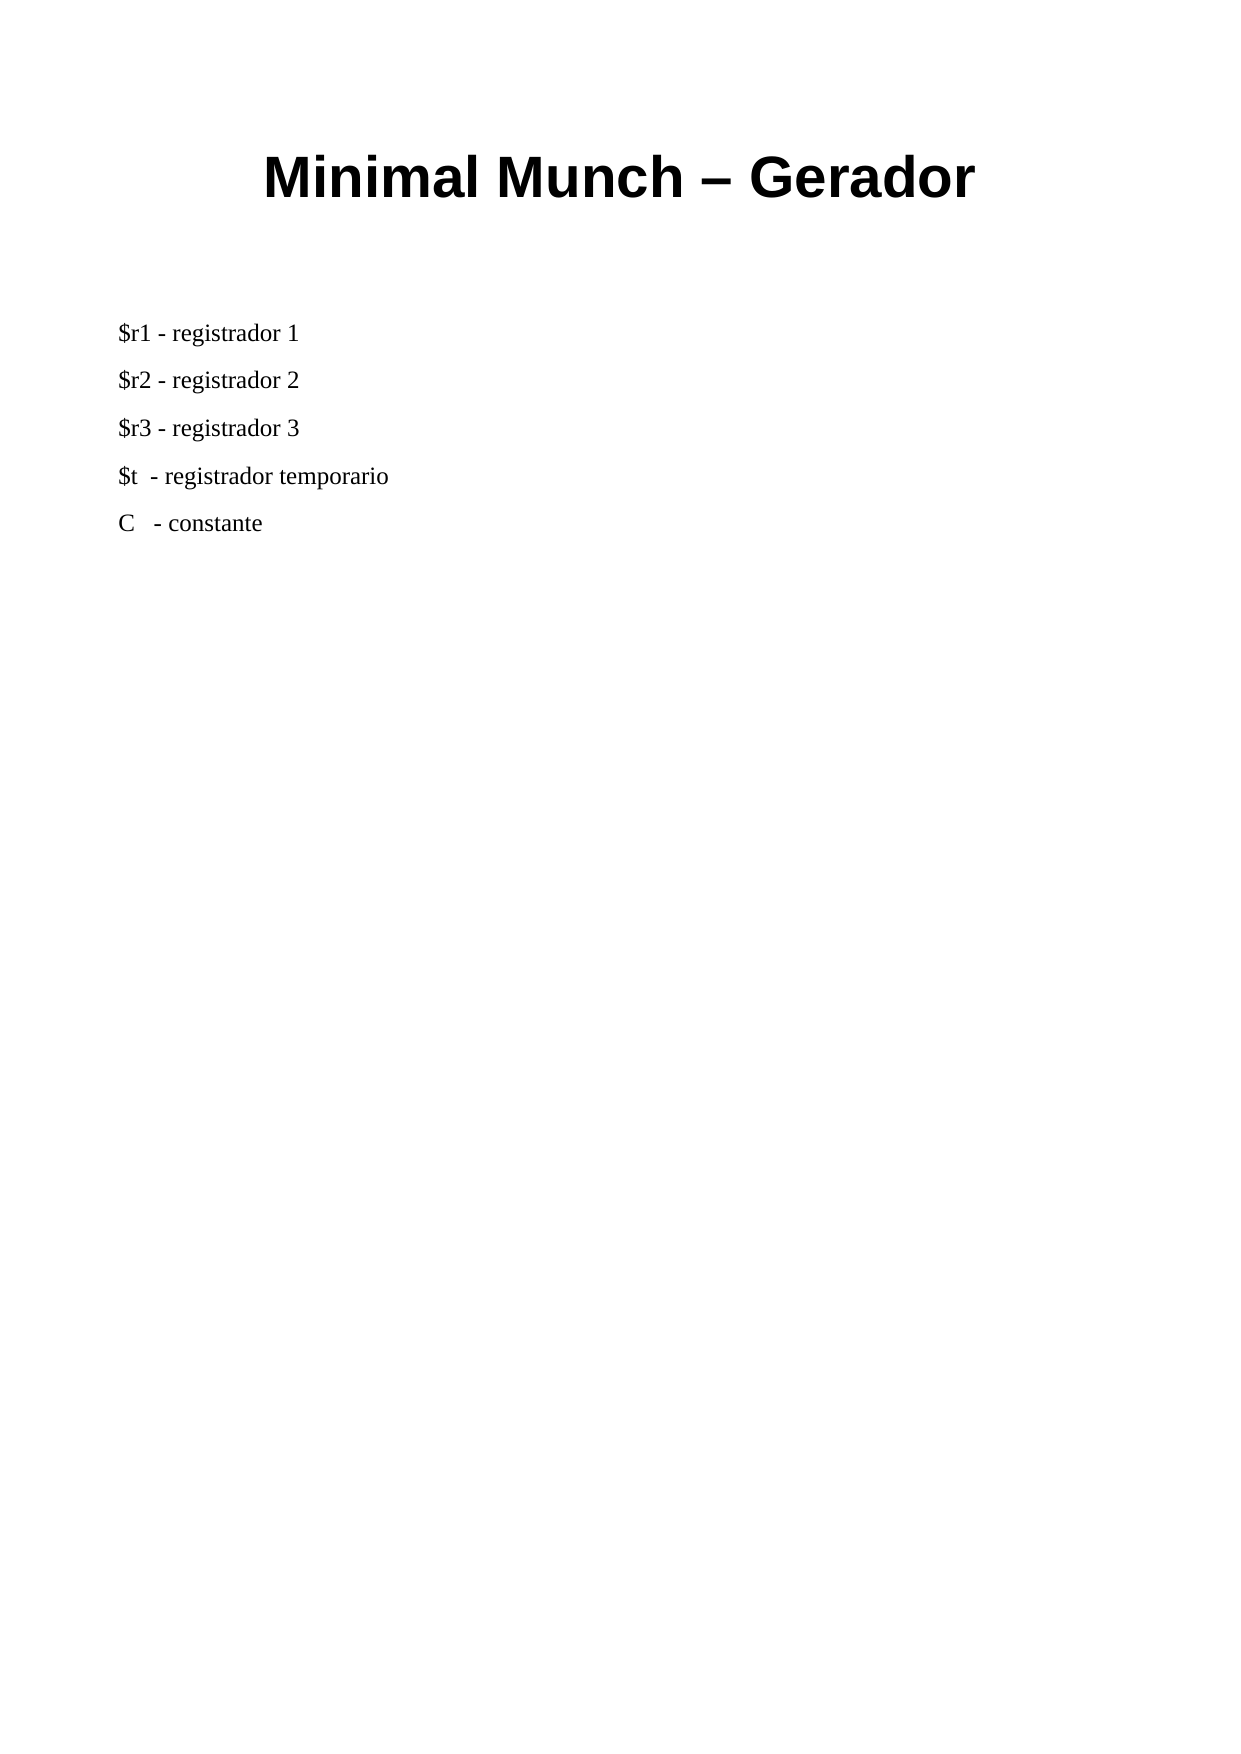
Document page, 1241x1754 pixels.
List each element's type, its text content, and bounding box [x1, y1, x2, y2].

text $r3 - registrador 3 [118, 413, 1122, 442]
text $r2 - registrador 2 [118, 366, 1122, 394]
text C - constante [118, 508, 1122, 537]
text $t - registrador temporario [118, 461, 1122, 489]
text $r1 - registrador 1 [118, 318, 1122, 347]
title Minimal Munch – Gerador [118, 143, 1122, 210]
